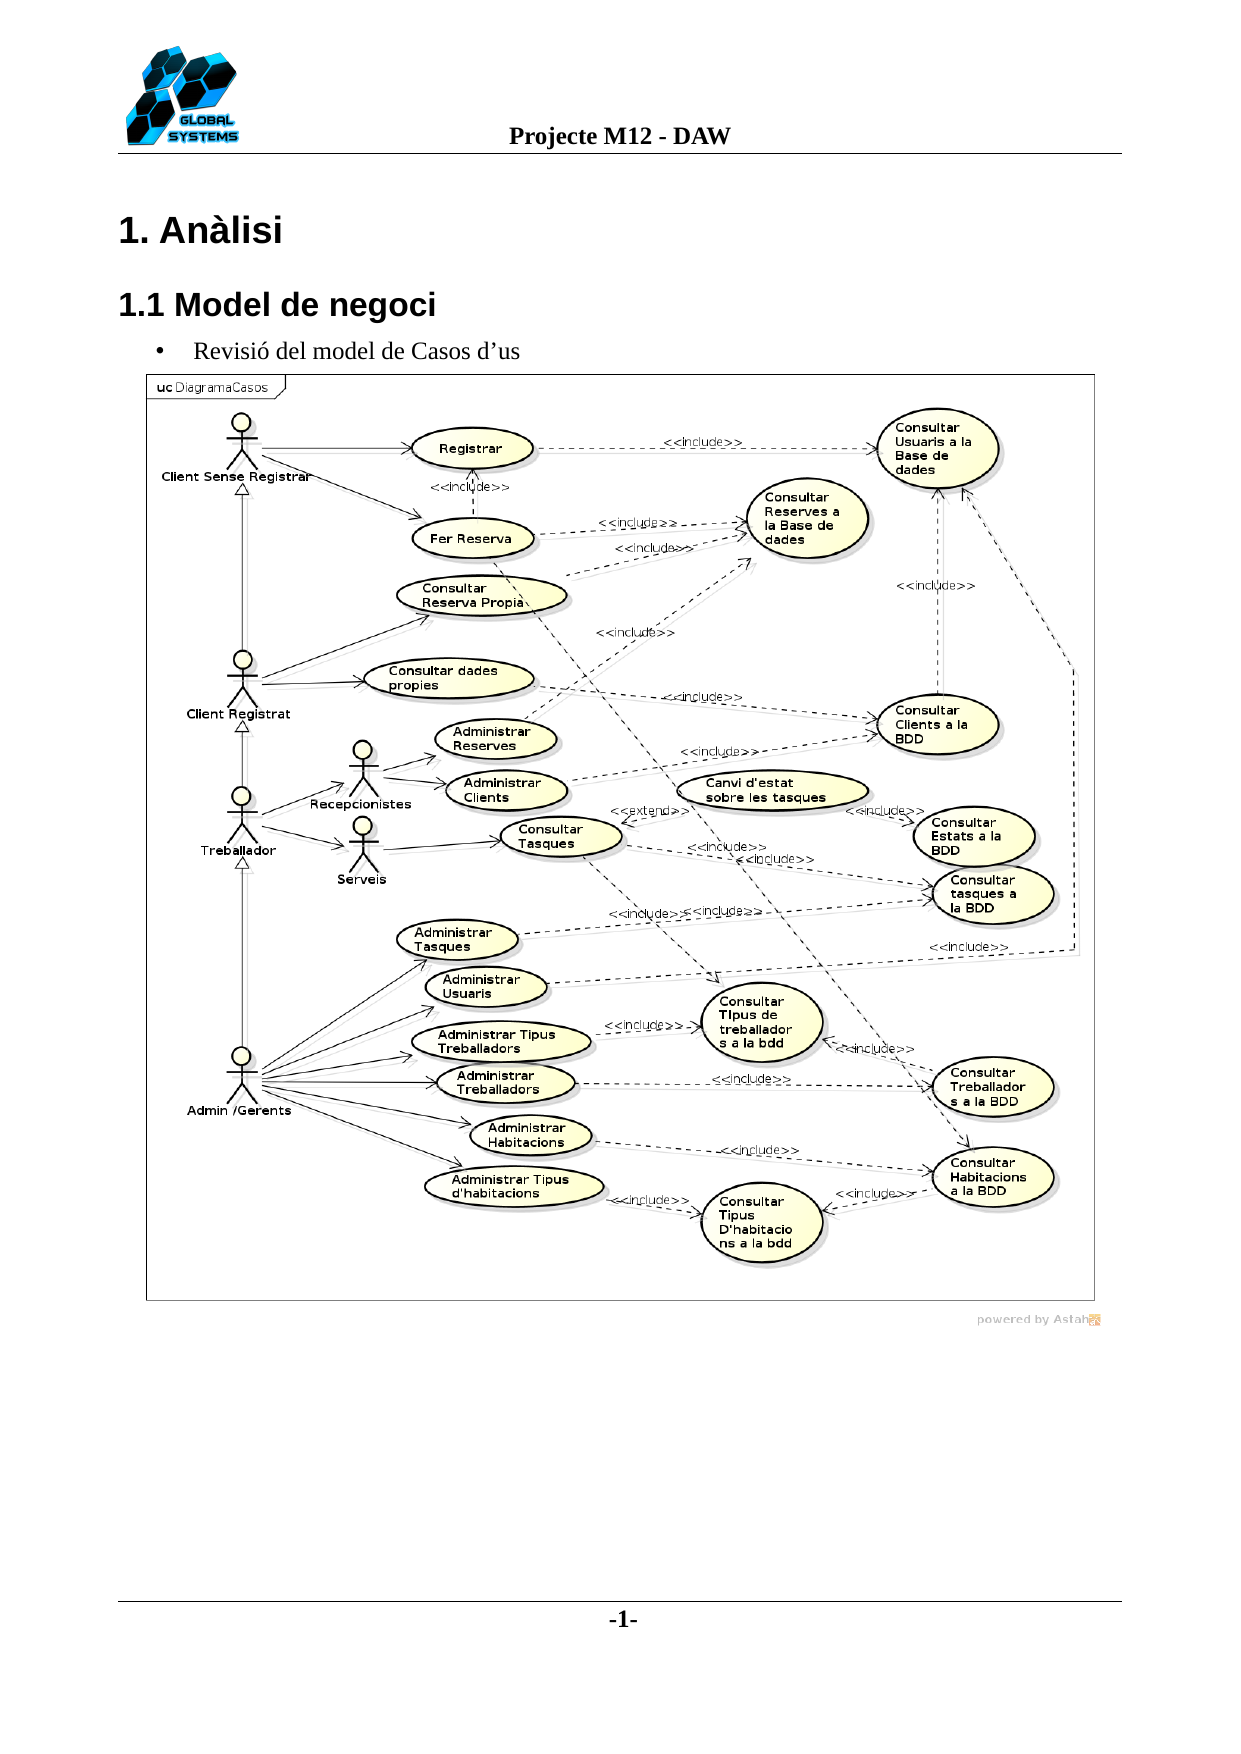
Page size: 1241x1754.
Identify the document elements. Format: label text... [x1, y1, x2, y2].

subtitle 1.1 Model de negoci [118, 285, 1122, 324]
list Revisió del model de Casos d’us [156, 336, 1122, 365]
picture [136, 365, 1104, 1329]
picture [121, 20, 244, 165]
subtitle 1. Anàlisi [118, 208, 1122, 252]
